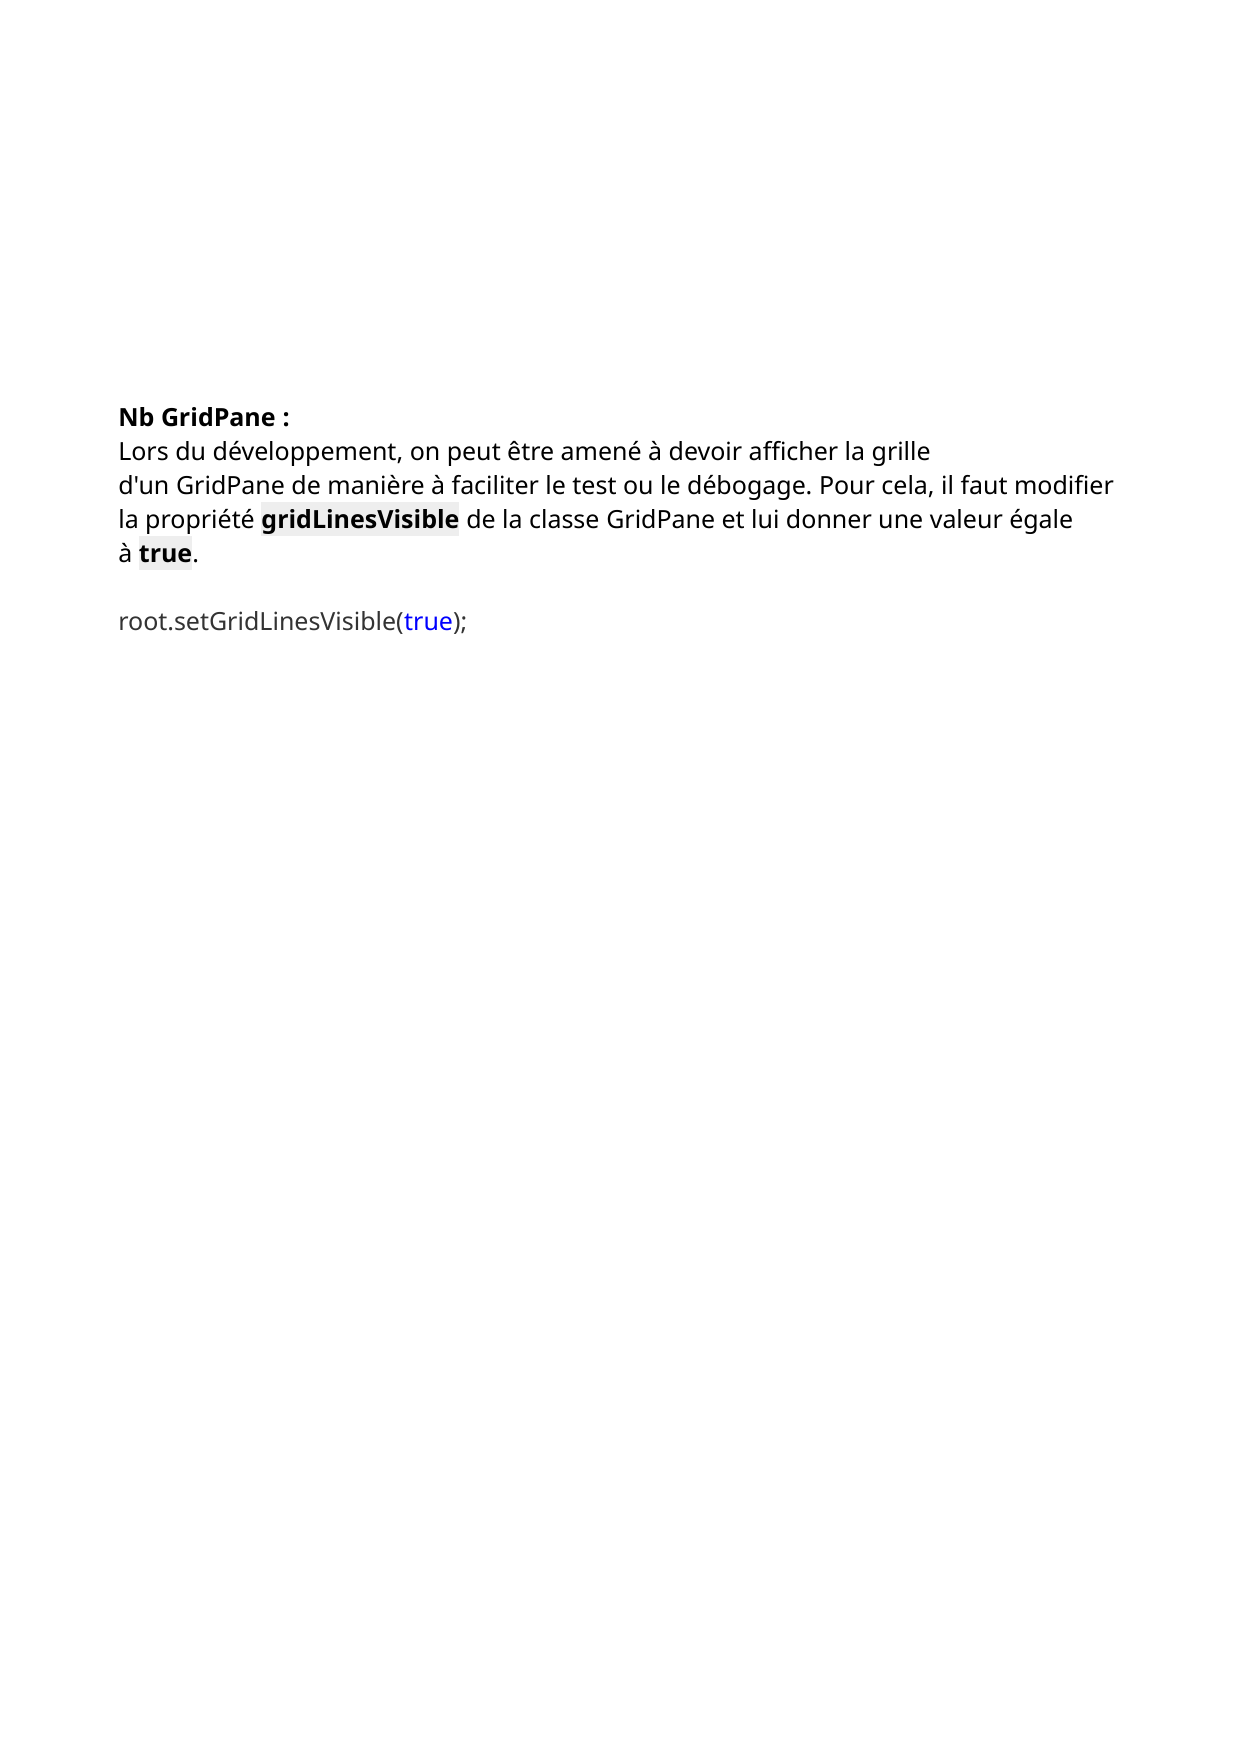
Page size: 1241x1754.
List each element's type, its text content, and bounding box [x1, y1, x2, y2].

text Nb GridPane : [118, 399, 1122, 433]
text root.setGridLinesVisible(true); [118, 604, 1122, 638]
text Lors du développement, on peut être amené à devoir afficher la grille d'un GridPane de manière à faciliter le test ou le débogage. Pour cela, il faut modifier la propriété gridLinesVisible de la classe GridPane et lui donner une valeur égale à true. [118, 433, 1122, 570]
